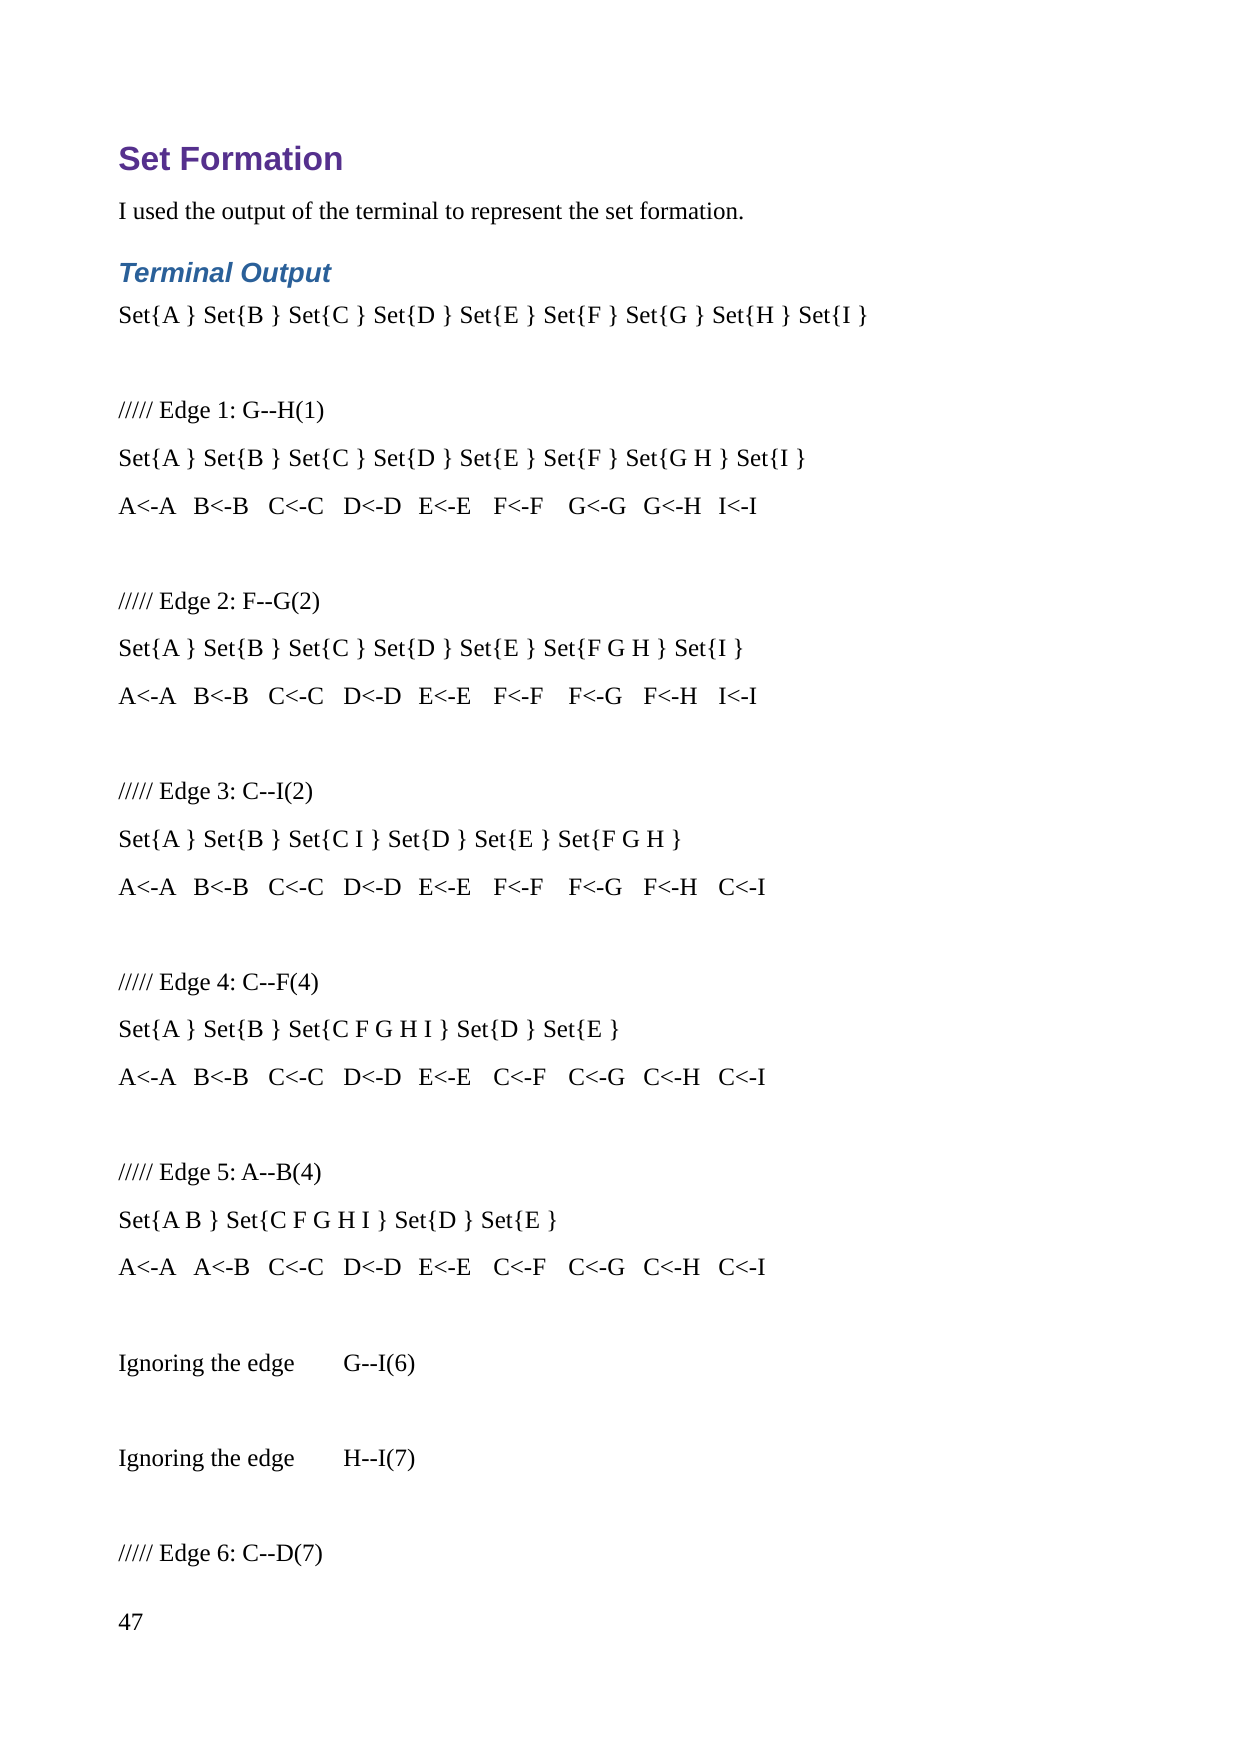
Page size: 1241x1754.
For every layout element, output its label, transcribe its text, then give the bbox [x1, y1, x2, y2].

text Set{A } Set{B } Set{C F G H I } Set{D } Set{E } [118, 1014, 1122, 1043]
subtitle Set Formation [118, 139, 1122, 178]
text A<-A A<-B C<-C D<-D E<-E C<-F C<-G C<-H C<-I [118, 1252, 1122, 1281]
text A<-A B<-B C<-C D<-D E<-E F<-F F<-G F<-H C<-I [118, 872, 1122, 900]
text A<-A B<-B C<-C D<-D E<-E F<-F G<-G G<-H I<-I [118, 491, 1122, 519]
text ///// Edge 2: F--G(2) [118, 586, 1122, 615]
text Ignoring the edge H--I(7) [118, 1443, 1122, 1472]
text ///// Edge 6: C--D(7) [118, 1538, 1122, 1567]
text ///// Edge 4: C--F(4) [118, 967, 1122, 996]
text ///// Edge 1: G--H(1) [118, 396, 1122, 424]
text Set{A } Set{B } Set{C } Set{D } Set{E } Set{F G H } Set{I } [118, 633, 1122, 662]
subtitle Terminal Output [118, 256, 1122, 288]
text ///// Edge 5: A--B(4) [118, 1157, 1122, 1186]
text Set{A } Set{B } Set{C } Set{D } Set{E } Set{F } Set{G } Set{H } Set{I } [118, 300, 1122, 329]
text Set{A B } Set{C F G H I } Set{D } Set{E } [118, 1205, 1122, 1233]
text Set{A } Set{B } Set{C I } Set{D } Set{E } Set{F G H } [118, 824, 1122, 853]
text Set{A } Set{B } Set{C } Set{D } Set{E } Set{F } Set{G H } Set{I } [118, 443, 1122, 472]
text I used the output of the terminal to represent the set formation. [118, 196, 1122, 224]
text Ignoring the edge G--I(6) [118, 1348, 1122, 1376]
text ///// Edge 3: C--I(2) [118, 776, 1122, 805]
text A<-A B<-B C<-C D<-D E<-E F<-F F<-G F<-H I<-I [118, 681, 1122, 710]
text A<-A B<-B C<-C D<-D E<-E C<-F C<-G C<-H C<-I [118, 1062, 1122, 1091]
